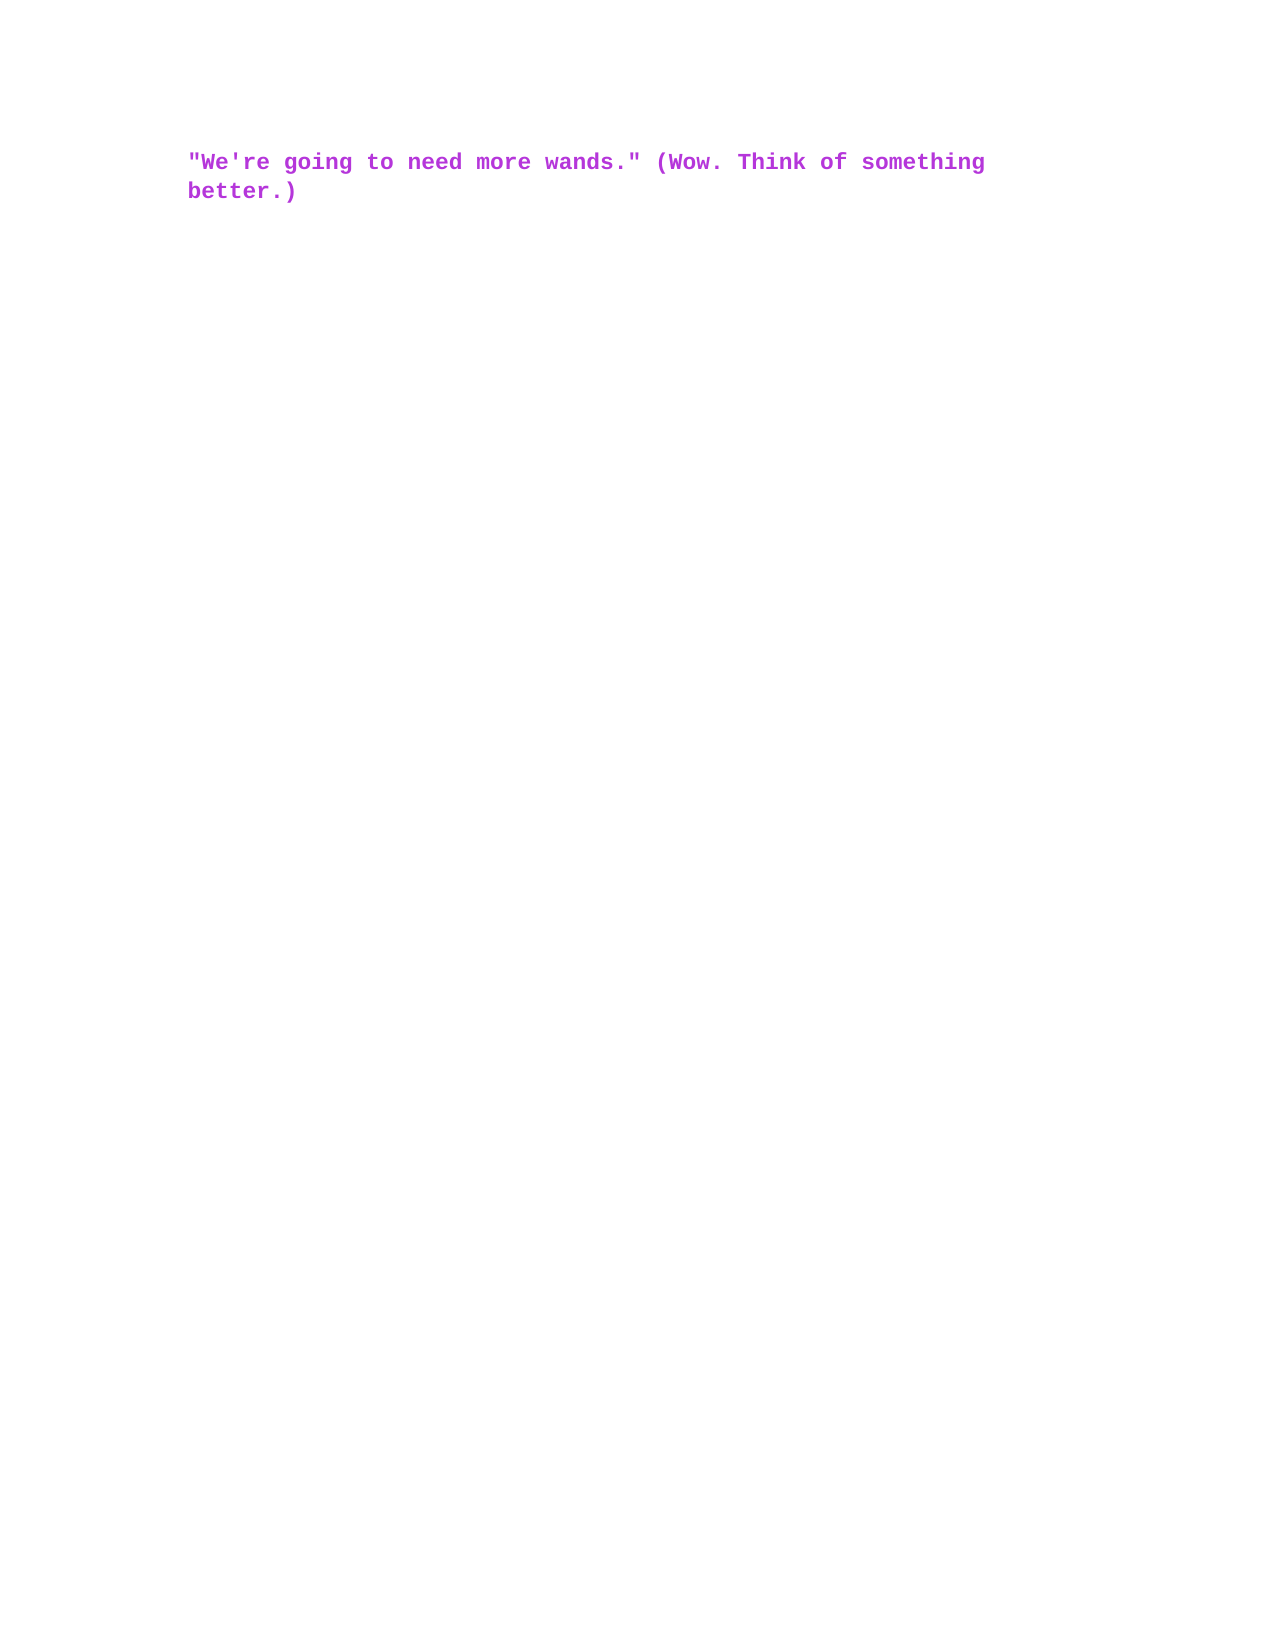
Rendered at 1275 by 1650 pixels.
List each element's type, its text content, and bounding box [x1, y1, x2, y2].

text "We're going to need more wands." (Wow. Think of something better.) [187, 150, 1087, 206]
